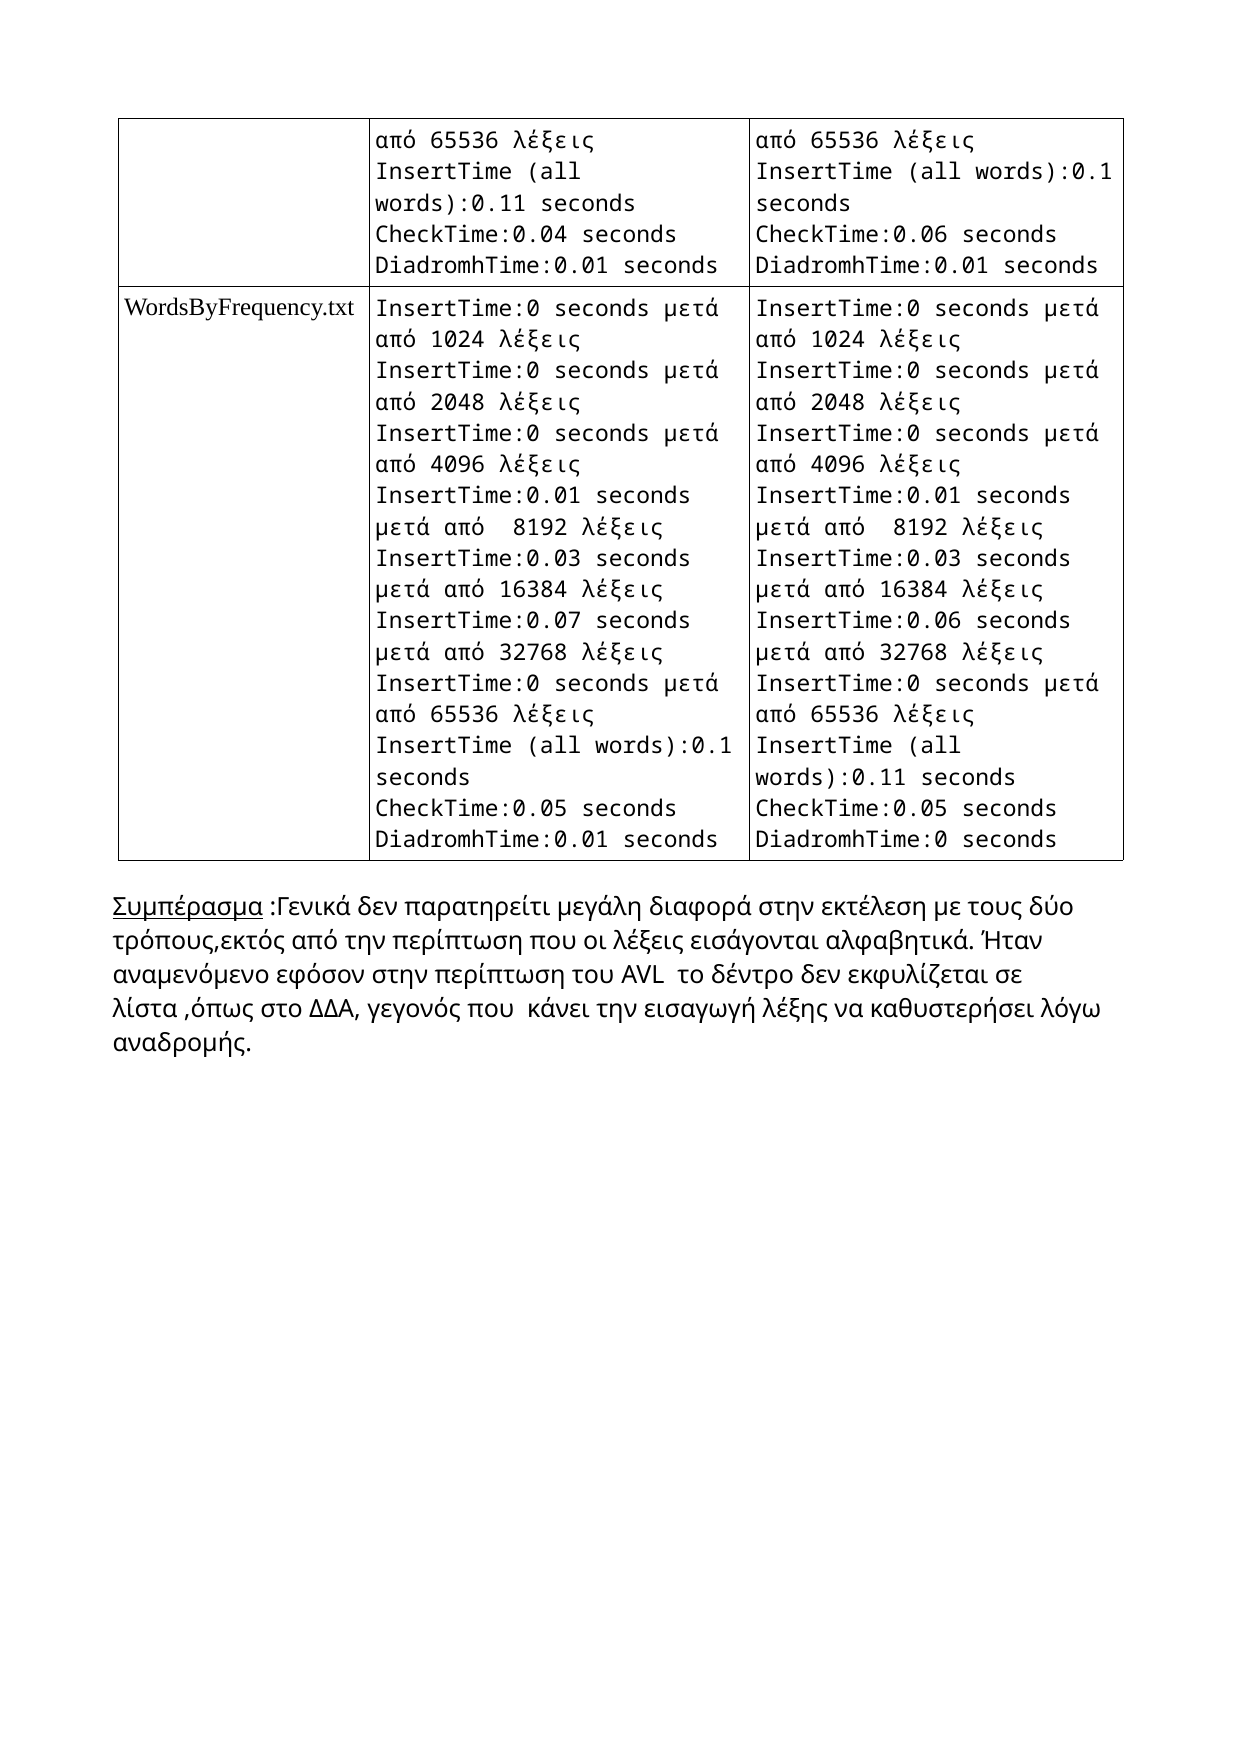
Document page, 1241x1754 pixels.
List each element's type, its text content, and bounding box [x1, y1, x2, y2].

table_cell από 65536 λέξεις InsertTime (all words):0.11 seconds CheckTime:0.04 seconds DiadromhTime:0.01 seconds [370, 119, 749, 286]
table_cell από 65536 λέξεις InsertTime (all words):0.1 seconds CheckTime:0.06 seconds DiadromhTime:0.01 seconds [750, 119, 1123, 286]
table_cell InsertTime:0 seconds μετά από 1024 λέξεις InsertTime:0 seconds μετά από 2048 λέξεις InsertTime:0 seconds μετά από 4096 λέξεις InsertTime:0.01 seconds μετά από 8192 λέξεις InsertTime:0.03 seconds μετά από 16384 λέξεις InsertTime:0.06 seconds μετά από 32768 λέξεις InsertTime:0 seconds μετά από 65536 λέξεις InsertTime (all words):0.11 seconds CheckTime:0.05 seconds DiadromhTime:0 seconds [750, 287, 1123, 860]
table_cell [119, 119, 369, 286]
table_cell InsertTime:0 seconds μετά από 1024 λέξεις InsertTime:0 seconds μετά από 2048 λέξεις InsertTime:0 seconds μετά από 4096 λέξεις InsertTime:0.01 seconds μετά από 8192 λέξεις InsertTime:0.03 seconds μετά από 16384 λέξεις InsertTime:0.07 seconds μετά από 32768 λέξεις InsertTime:0 seconds μετά από 65536 λέξεις InsertTime (all words):0.1 seconds CheckTime:0.05 seconds DiadromhTime:0.01 seconds [370, 287, 749, 860]
list Συμπέρασμα :Γενικά δεν παρατηρείτι μεγάλη διαφορά στην εκτέλεση με τους δύο τρόπους,εκτός από την περίπτωση που οι λέξεις εισάγονται αλφαβητικά. Ήταν αναμενόμενο εφόσον στην περίπτωση του AVL το δέντρο δεν εκφυλίζεται σε λίστα ,όπως στο ΔΔΑ, γεγονός που κάνει την εισαγωγή λέξης να καθυστερήσει λόγω αναδρομής. [112, 889, 1122, 1059]
table_cell WordsByFrequency.txt [119, 287, 369, 860]
